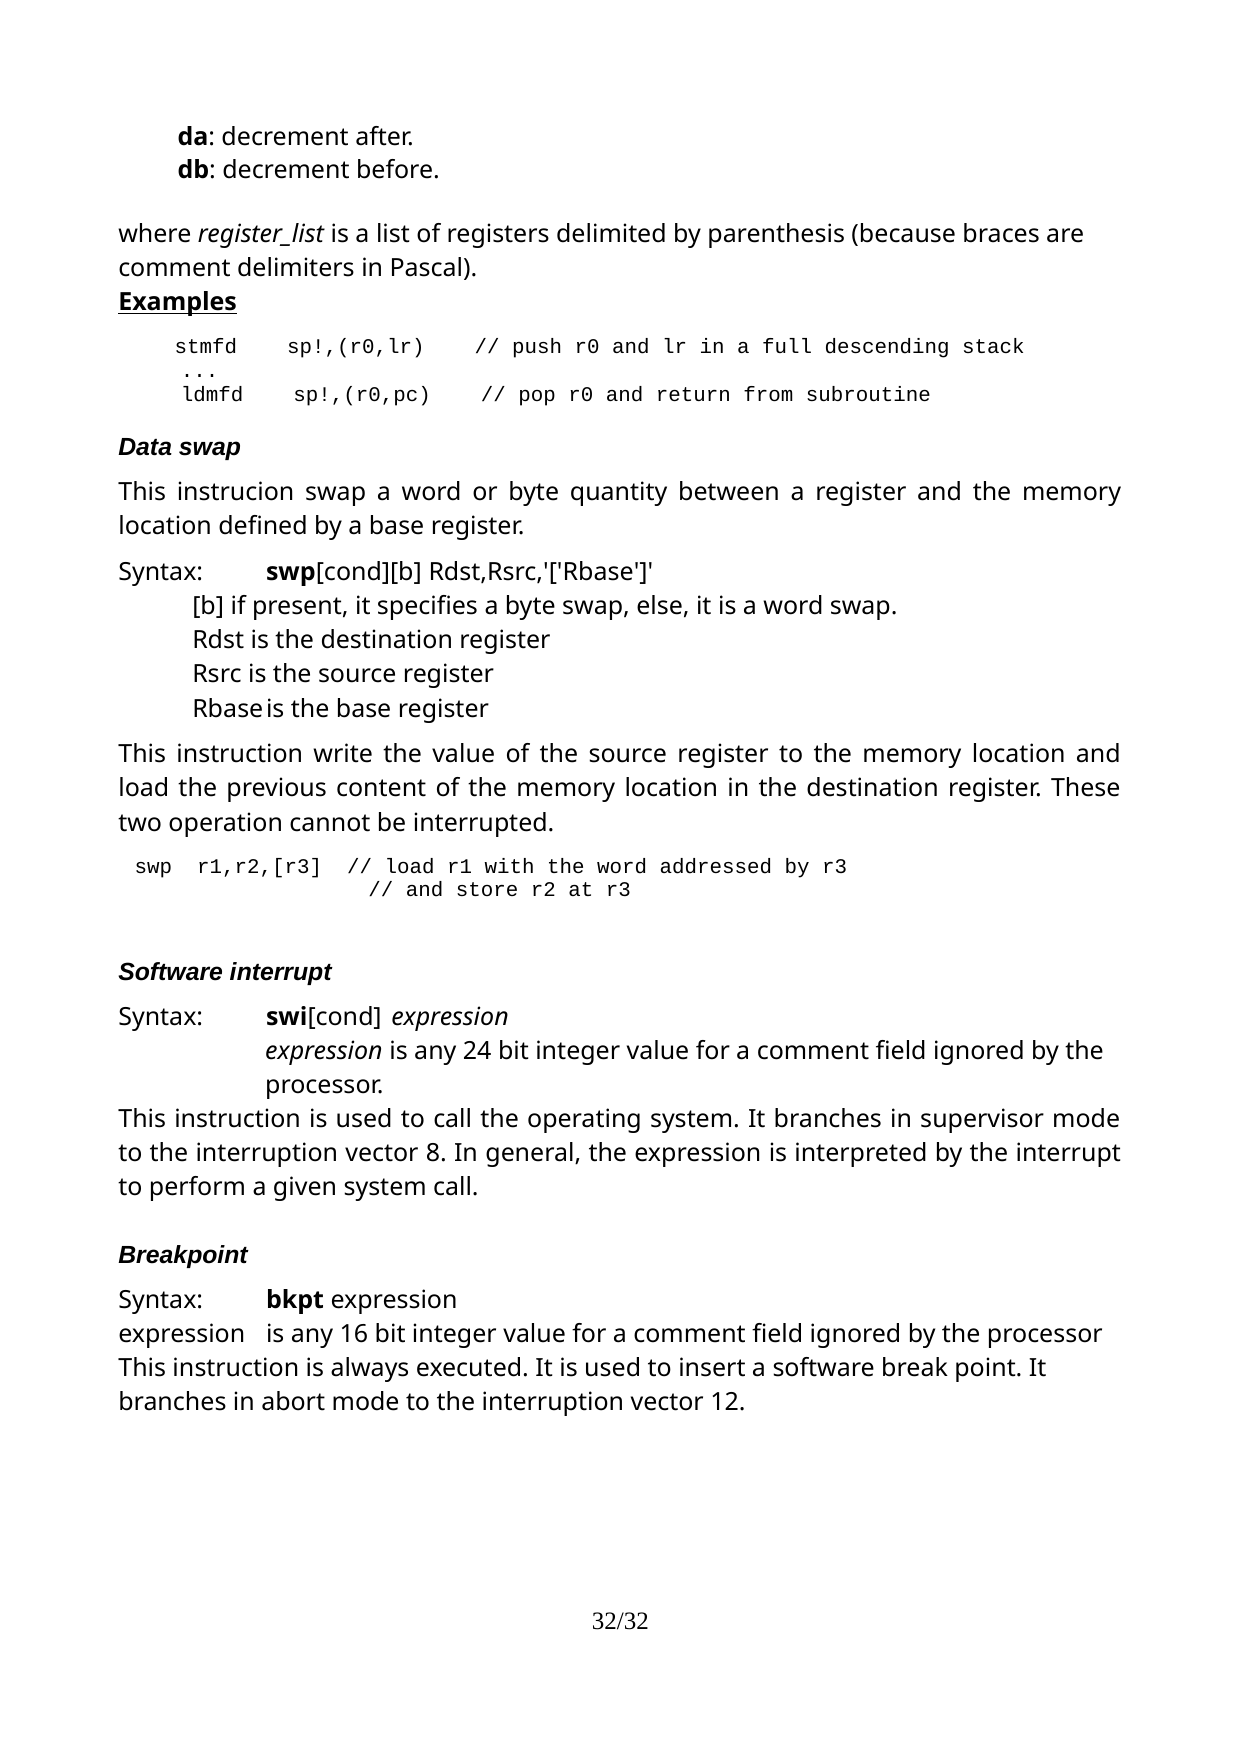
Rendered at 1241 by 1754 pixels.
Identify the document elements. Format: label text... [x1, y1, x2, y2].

subtitle expression is any 16 bit integer value for a comment field ignored by the processor [118, 1315, 1122, 1349]
subtitle Syntax: bkpt expression [118, 1281, 1122, 1315]
text stmfd sp!,(r0,lr) // push r0 and lr in a full descending stack [118, 330, 1122, 360]
subtitle Rsrc is the source register [118, 656, 1122, 690]
text ... [118, 360, 1122, 384]
subtitle expression is any 24 bit integer value for a comment field ignored by the processor. [265, 1032, 1122, 1101]
text This instruction write the value of the source register to the memory location and load the previous content of the memory location in the destination register. These two operation cannot be interrupted. [118, 736, 1122, 838]
subtitle Data swap [118, 432, 1122, 461]
subtitle Software interrupt [118, 957, 1122, 986]
text This instruction is used to call the operating system. It branches in supervisor mode to the interruption vector 8. In general, the expression is interpreted by the interrupt to perform a given system call. [118, 1101, 1122, 1203]
text ldmfd sp!,(r0,pc) // pop r0 and return from subroutine [118, 384, 1122, 407]
text swp r1,r2,[r3] // load r1 with the word addressed by r3 [118, 851, 1122, 879]
subtitle Syntax: swp[cond][b] Rdst,Rsrc,'['Rbase']' [118, 554, 1122, 588]
subtitle Breakpoint [118, 1240, 1122, 1269]
subtitle Rbase is the base register [118, 690, 1122, 724]
list da: decrement after. [177, 118, 1122, 152]
subtitle [b] if present, it specifies a byte swap, else, it is a word swap. [118, 588, 1122, 622]
list db: decrement before. [177, 152, 1122, 186]
text This instrucion swap a word or byte quantity between a register and the memory location defined by a base register. [118, 473, 1122, 541]
subtitle Rdst is the destination register [118, 622, 1122, 656]
subtitle Syntax: swi[cond] expression [118, 998, 1122, 1032]
text where register_list is a list of registers delimited by parenthesis (because braces are comment delimiters in Pascal). Examples [118, 216, 1122, 318]
text // and store r2 at r3 [118, 879, 1122, 903]
text This instruction is always executed. It is used to insert a software break point. It branches in abort mode to the interruption vector 12. [118, 1349, 1122, 1452]
